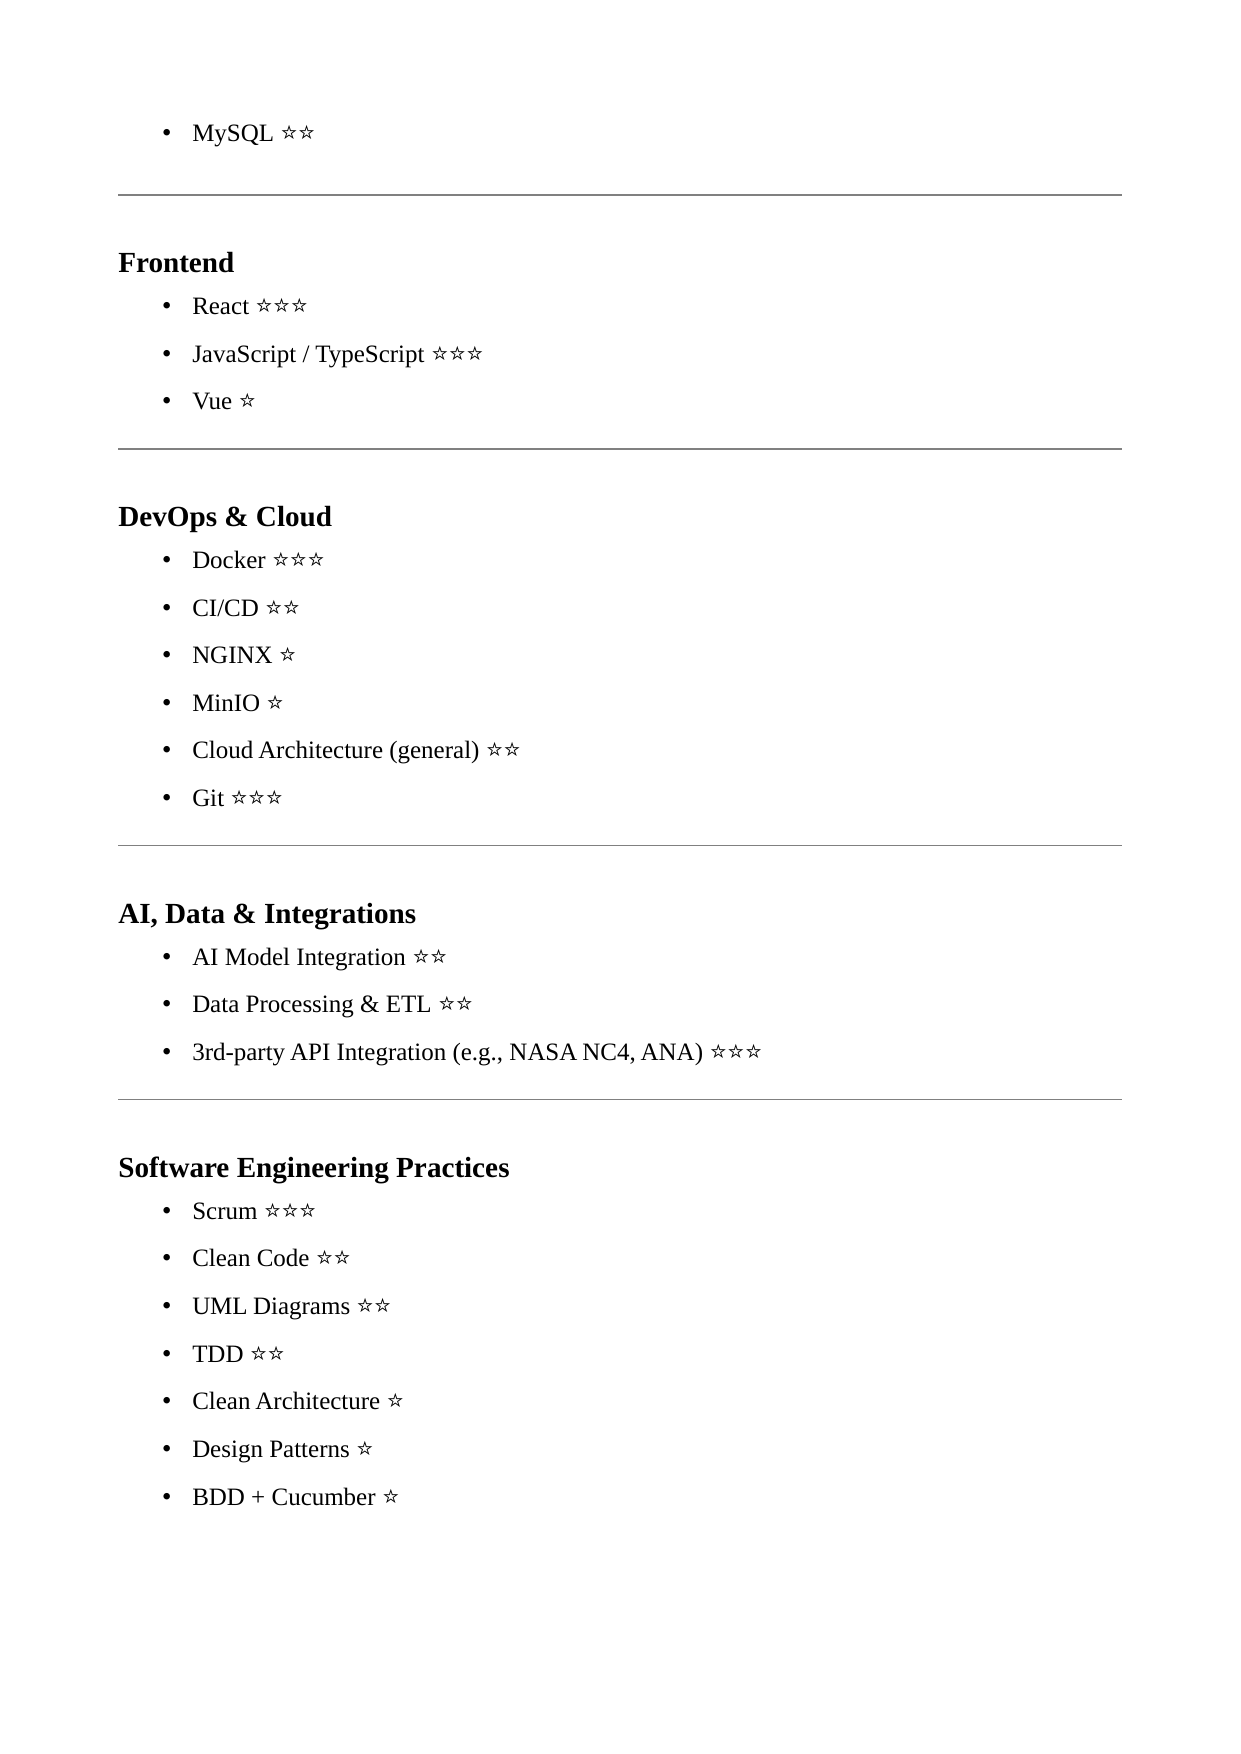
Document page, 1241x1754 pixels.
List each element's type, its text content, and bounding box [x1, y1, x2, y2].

list BDD + Cucumber ⭐ [162, 1482, 1122, 1510]
subtitle Software Engineering Practices [118, 1150, 1122, 1183]
list Cloud Architecture (general) ⭐⭐ [162, 736, 1122, 764]
subtitle DevOps & Cloud [118, 499, 1122, 533]
list Scrum ⭐⭐⭐ [162, 1196, 1122, 1225]
list MySQL ⭐⭐ [162, 118, 1122, 147]
list UML Diagrams ⭐⭐ [162, 1291, 1122, 1320]
list CI/CD ⭐⭐ [162, 593, 1122, 622]
list Git ⭐⭐⭐ [162, 783, 1122, 812]
list React ⭐⭐⭐ [162, 291, 1122, 320]
list JavaScript / TypeScript ⭐⭐⭐ [162, 339, 1122, 368]
list AI Model Integration ⭐⭐ [162, 942, 1122, 971]
list Clean Architecture ⭐ [162, 1386, 1122, 1415]
list Vue ⭐ [162, 386, 1122, 415]
list Docker ⭐⭐⭐ [162, 545, 1122, 574]
list TDD ⭐⭐ [162, 1339, 1122, 1367]
list Design Patterns ⭐ [162, 1434, 1122, 1463]
list Data Processing & ETL ⭐⭐ [162, 989, 1122, 1018]
subtitle AI, Data & Integrations [118, 896, 1122, 929]
list Clean Code ⭐⭐ [162, 1243, 1122, 1272]
list MinIO ⭐ [162, 688, 1122, 717]
subtitle Frontend [118, 245, 1122, 279]
list NGINX ⭐ [162, 640, 1122, 669]
list 3rd-party API Integration (e.g., NASA NC4, ANA) ⭐⭐⭐ [162, 1037, 1122, 1066]
